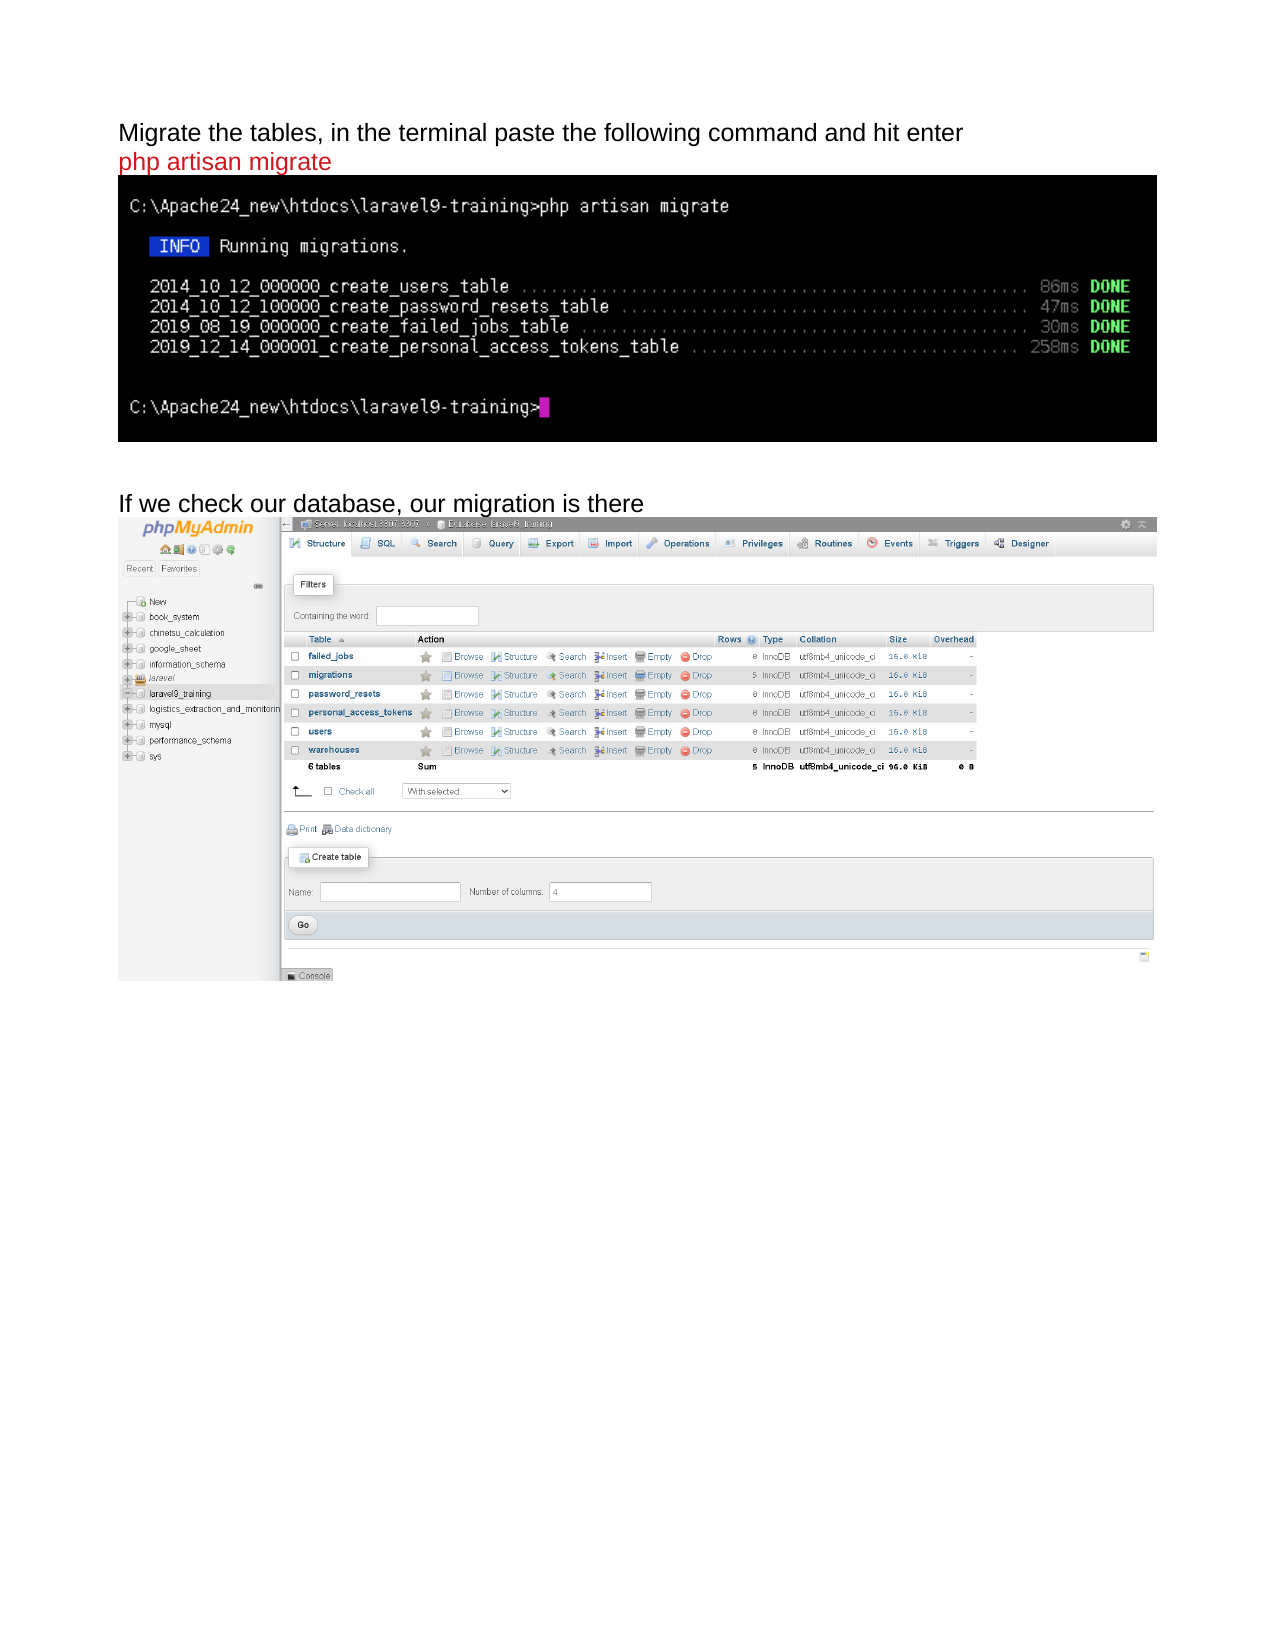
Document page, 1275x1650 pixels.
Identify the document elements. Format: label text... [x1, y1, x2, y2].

picture [118, 517, 1157, 981]
picture [118, 175, 1157, 442]
text If we check our database, our migration is there [118, 489, 1157, 517]
text Migrate the tables, in the terminal paste the following command and hit enter [118, 118, 1157, 147]
text php artisan migrate [118, 147, 1157, 175]
